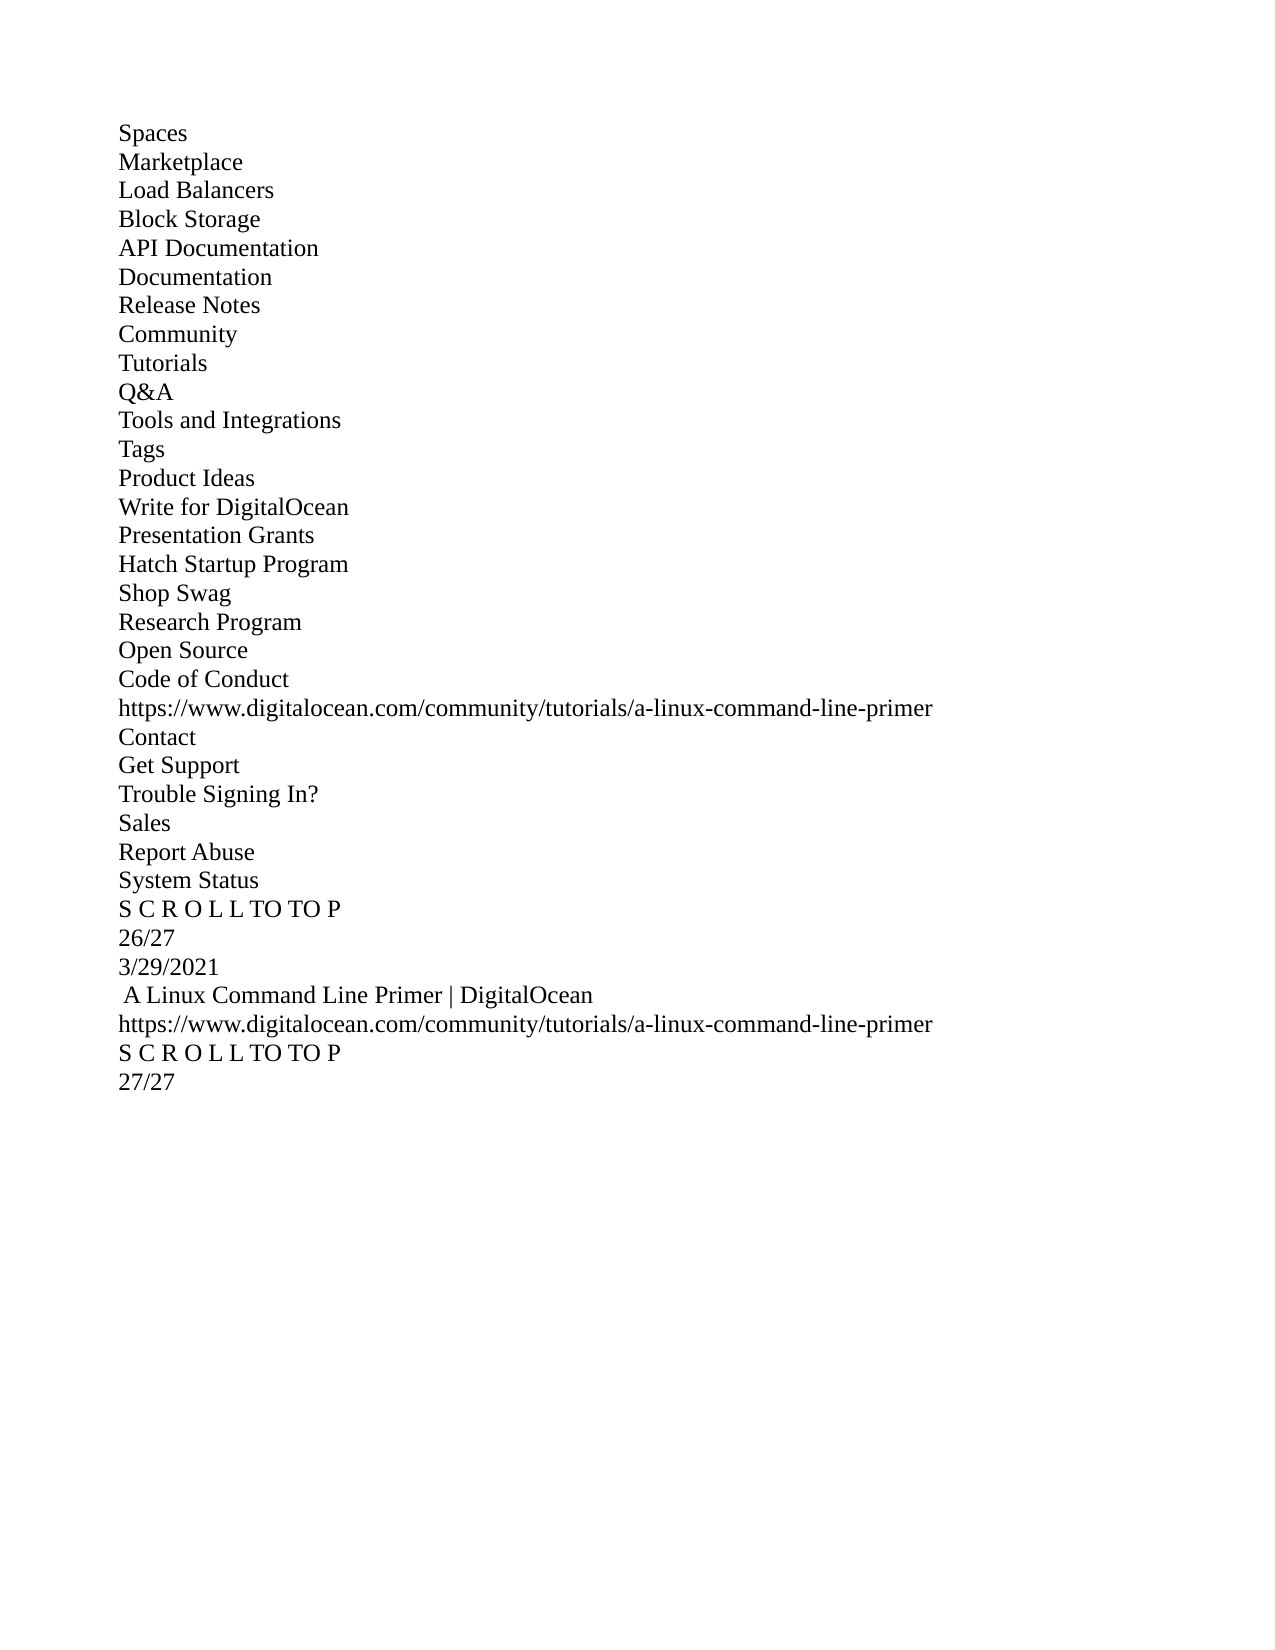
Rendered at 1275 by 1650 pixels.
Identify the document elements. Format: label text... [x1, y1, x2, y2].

text Documentation [118, 262, 1157, 291]
text Write for DigitalOcean [118, 492, 1157, 521]
text API Documentation [118, 233, 1157, 262]
text Tags [118, 434, 1157, 463]
text Community [118, 319, 1157, 348]
text 27/27 [118, 1067, 1157, 1096]
text https://www.digitalocean.com/community/tutorials/a-linux-command-line-primer [118, 1009, 1157, 1038]
text 3/29/2021 [118, 952, 1157, 981]
text Research Program [118, 607, 1157, 636]
text Hatch Startup Program [118, 549, 1157, 578]
text S C R O L L TO TO P [118, 894, 1157, 923]
text Product Ideas [118, 463, 1157, 492]
text Sales [118, 808, 1157, 837]
text Code of Conduct [118, 664, 1157, 693]
text Spaces [118, 118, 1157, 147]
text Shop Swag [118, 578, 1157, 607]
text Marketplace [118, 147, 1157, 176]
text System Status [118, 866, 1157, 894]
text Report Abuse [118, 837, 1157, 866]
text S C R O L L TO TO P [118, 1038, 1157, 1067]
text Get Support [118, 751, 1157, 779]
text Presentation Grants [118, 521, 1157, 549]
text Load Balancers [118, 176, 1157, 204]
text Tutorials [118, 348, 1157, 377]
text Block Storage [118, 204, 1157, 233]
text Tools and Integrations [118, 406, 1157, 434]
text Trouble Signing In? [118, 779, 1157, 808]
text A Linux Command Line Primer | DigitalOcean [118, 981, 1157, 1009]
text Open Source [118, 636, 1157, 664]
text Q&A [118, 377, 1157, 406]
text 26/27 [118, 923, 1157, 952]
text Contact [118, 722, 1157, 751]
text https://www.digitalocean.com/community/tutorials/a-linux-command-line-primer [118, 693, 1157, 722]
text Release Notes [118, 291, 1157, 319]
